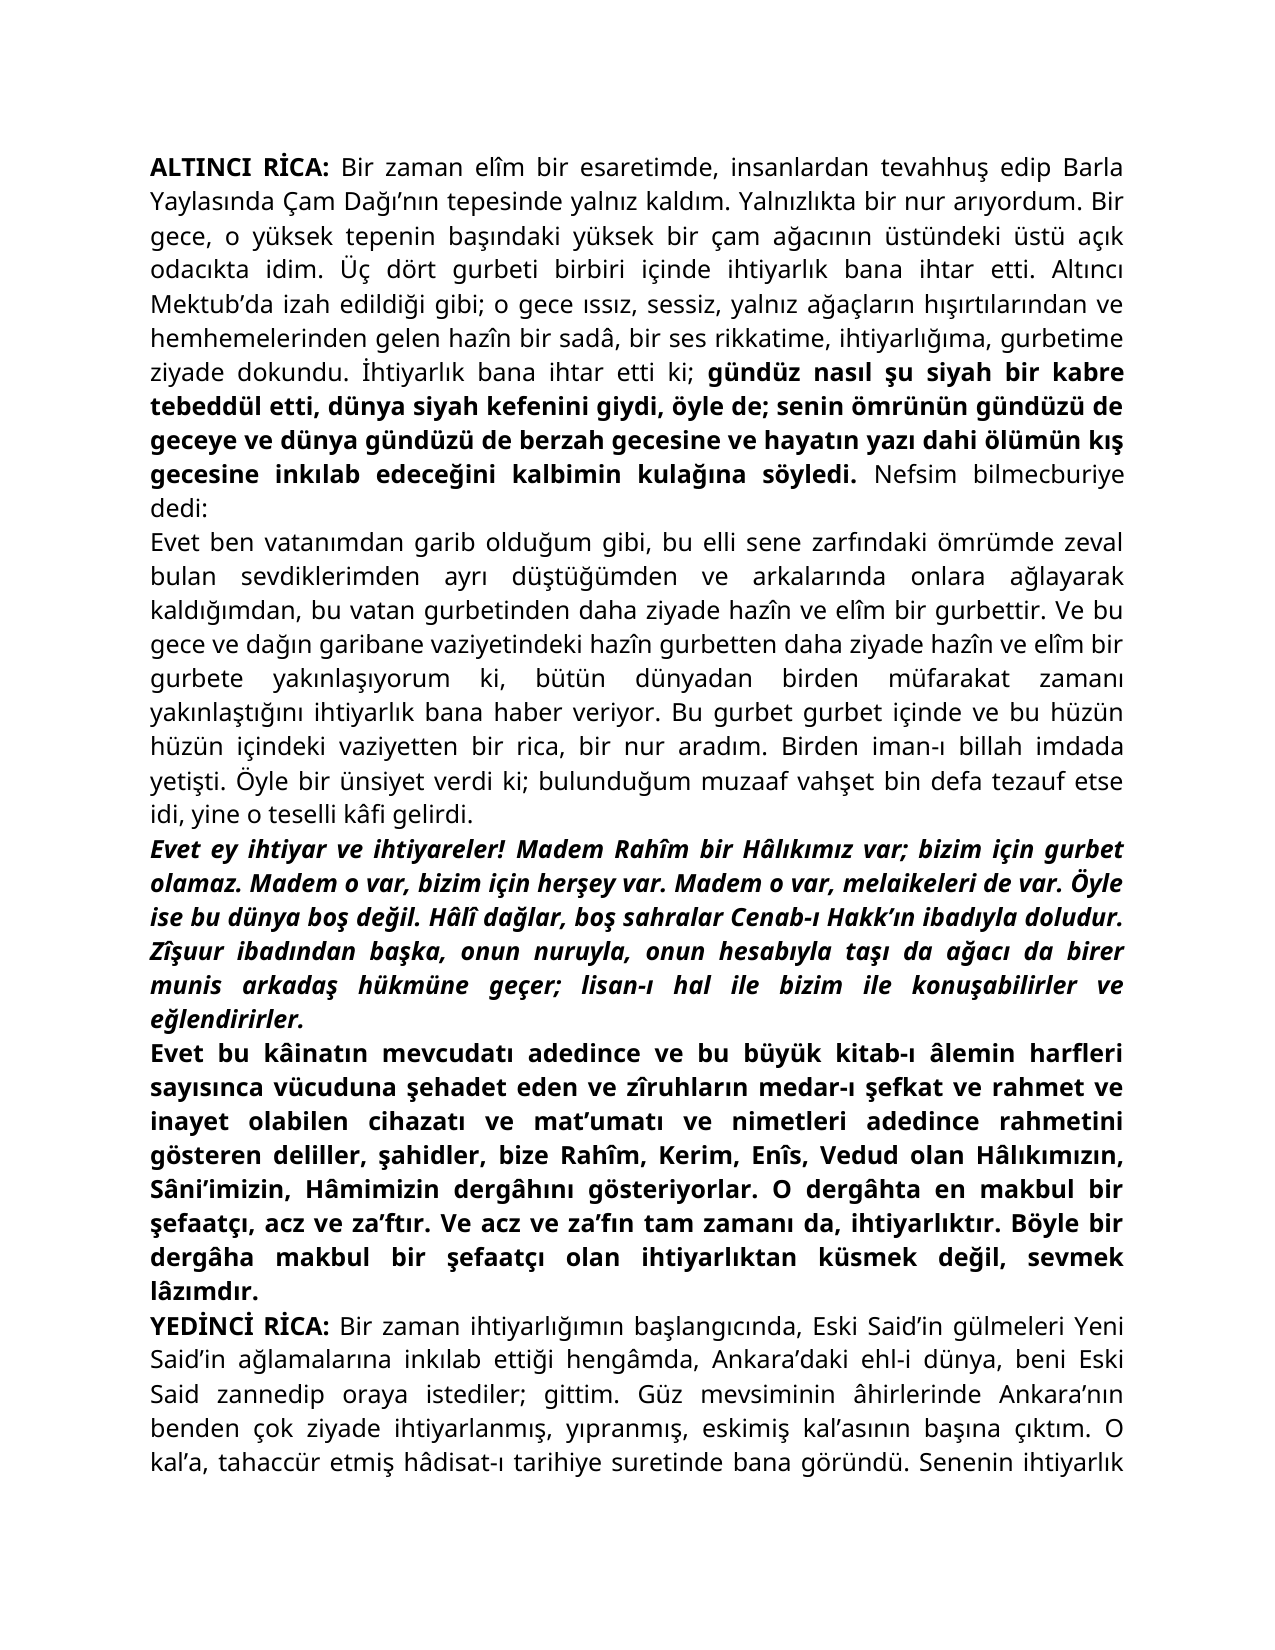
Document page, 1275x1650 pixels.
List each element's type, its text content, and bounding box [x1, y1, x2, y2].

text ALTINCI RİCA: Bir zaman elîm bir esaretimde, insanlardan tevahhuş edip Barla Yaylasında Çam Dağı’nın tepesinde yalnız kaldım. Yalnızlıkta bir nur arıyordum. Bir gece, o yüksek tepenin başındaki yüksek bir çam ağacının üstündeki üstü açık odacıkta idim. Üç dört gurbeti birbiri içinde ihtiyarlık bana ihtar etti. Altıncı Mektub’da izah edildiği gibi; o gece ıssız, sessiz, yalnız ağaçların hışırtılarından ve hemhemelerinden gelen hazîn bir sadâ, bir ses rikkatime, ihtiyarlığıma, gurbetime ziyade dokundu. İhtiyarlık bana ihtar etti ki; gündüz nasıl şu siyah bir kabre tebeddül etti, dünya siyah kefenini giydi, öyle de; senin ömrünün gündüzü de geceye ve dünya gündüzü de berzah gecesine ve hayatın yazı dahi ölümün kış gecesine inkılab edeceğini kalbimin kulağına söyledi. Nefsim bilmecburiye dedi: [150, 150, 1125, 525]
text Evet bu kâinatın mevcudatı adedince ve bu büyük kitab-ı âlemin harfleri sayısınca vücuduna şehadet eden ve zîruhların medar-ı şefkat ve rahmet ve inayet olabilen cihazatı ve mat’umatı ve nimetleri adedince rahmetini gösteren deliller, şahidler, bize Rahîm, Kerim, Enîs, Vedud olan Hâlıkımızın, Sâni’imizin, Hâmimizin dergâhını gösteriyorlar. O dergâhta en makbul bir şefaatçı, acz ve za’ftır. Ve acz ve za’fın tam zamanı da, ihtiyarlıktır. Böyle bir dergâha makbul bir şefaatçı olan ihtiyarlıktan küsmek değil, sevmek lâzımdır. [150, 1036, 1125, 1308]
text Evet ben vatanımdan garib olduğum gibi, bu elli sene zarfındaki ömrümde zeval bulan sevdiklerimden ayrı düştüğümden ve arkalarında onlara ağlayarak kaldığımdan, bu vatan gurbetinden daha ziyade hazîn ve elîm bir gurbettir. Ve bu gece ve dağın garibane vaziyetindeki hazîn gurbetten daha ziyade hazîn ve elîm bir gurbete yakınlaşıyorum ki, bütün dünyadan birden müfarakat zamanı yakınlaştığını ihtiyarlık bana haber veriyor. Bu gurbet gurbet içinde ve bu hüzün hüzün içindeki vaziyetten bir rica, bir nur aradım. Birden iman-ı billah imdada yetişti. Öyle bir ünsiyet verdi ki; bulunduğum muzaaf vahşet bin defa tezauf etse idi, yine o teselli kâfi gelirdi. [150, 525, 1125, 831]
text Evet ey ihtiyar ve ihtiyareler! Madem Rahîm bir Hâlıkımız var; bizim için gurbet olamaz. Madem o var, bizim için herşey var. Madem o var, melaikeleri de var. Öyle ise bu dünya boş değil. Hâlî dağlar, boş sahralar Cenab-ı Hakk’ın ibadıyla doludur. Zîşuur ibadından başka, onun nuruyla, onun hesabıyla taşı da ağacı da birer munis arkadaş hükmüne geçer; lisan-ı hal ile bizim ile konuşabilirler ve eğlendirirler. [150, 831, 1125, 1036]
text YEDİNCİ RİCA: Bir zaman ihtiyarlığımın başlangıcında, Eski Said’in gülmeleri Yeni Said’in ağlamalarına inkılab ettiği hengâmda, Ankara’daki ehl-i dünya, beni Eski Said zannedip oraya istediler; gittim. Güz mevsiminin âhirlerinde Ankara’nın benden çok ziyade ihtiyarlanmış, yıpranmış, eskimiş kal’asının başına çıktım. O kal’a, tahaccür etmiş hâdisat-ı tarihiye suretinde bana göründü. Senenin ihtiyarlık [150, 1308, 1125, 1478]
